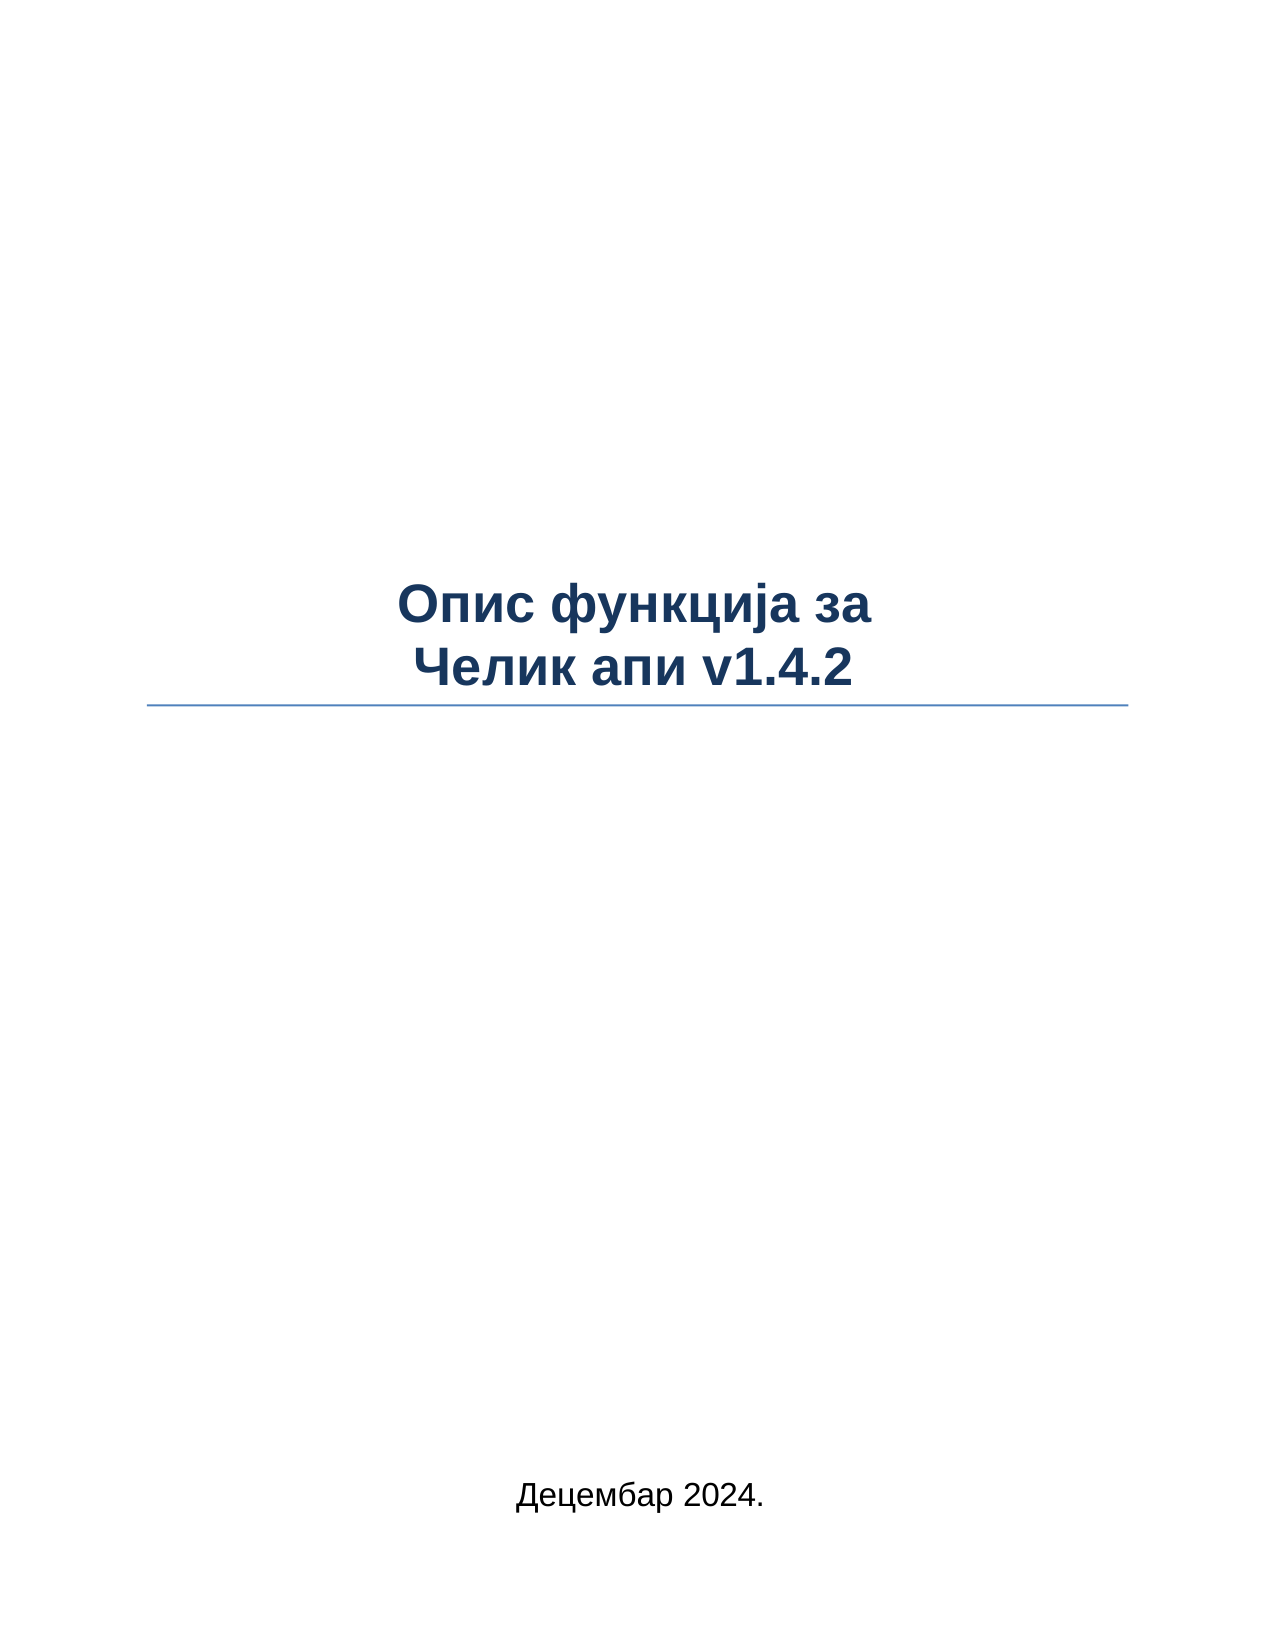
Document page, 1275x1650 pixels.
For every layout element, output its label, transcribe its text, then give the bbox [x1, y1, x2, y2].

text Децембар 2024. [118, 1475, 1162, 1513]
title Опис функција за Челик апи v1.4.2 [397, 572, 1033, 697]
